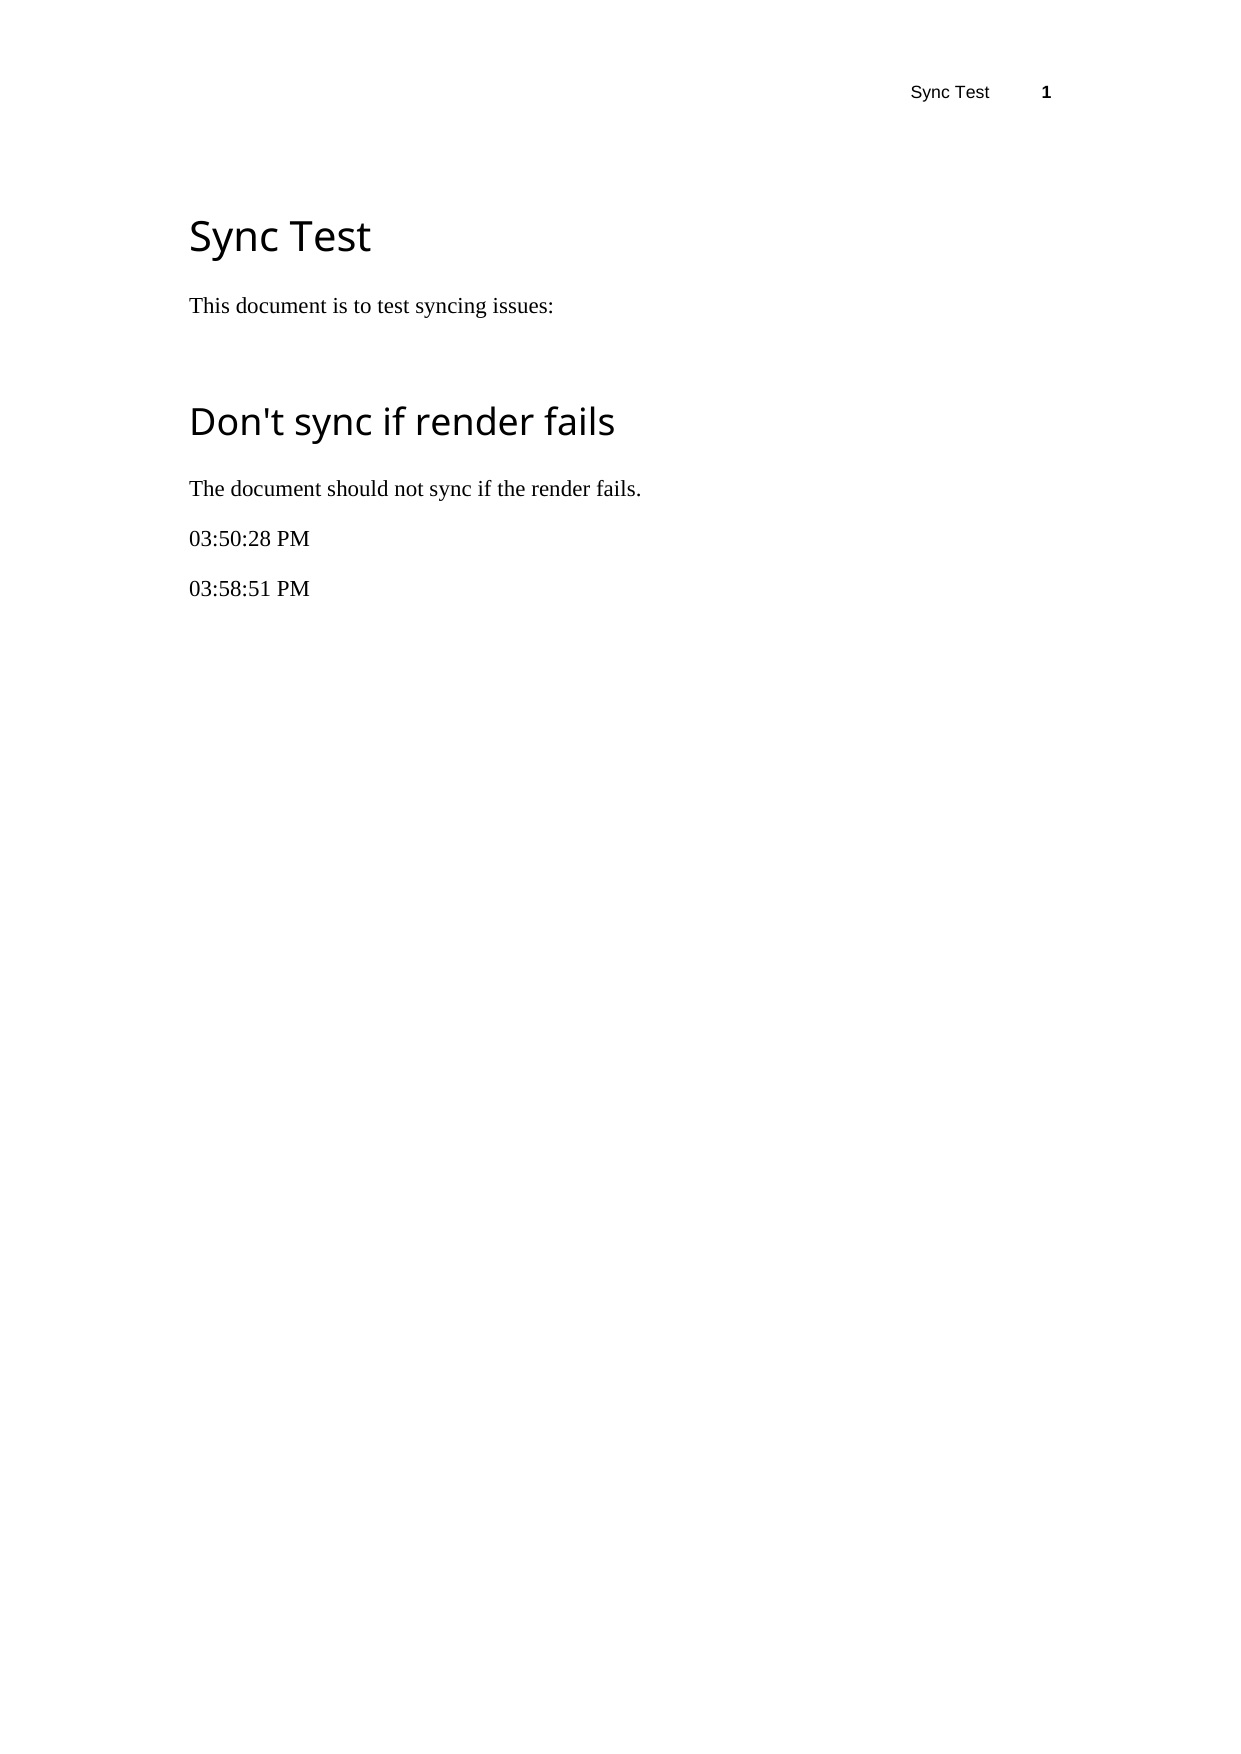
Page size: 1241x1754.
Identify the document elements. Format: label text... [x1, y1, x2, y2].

text This document is to test syncing issues: [189, 293, 1051, 319]
text 03:50:29 PM [189, 526, 1051, 551]
text Don't sync if render fails [189, 396, 1051, 447]
title Sync Test [189, 207, 1051, 264]
text The document should not sync if the render fails. [189, 476, 1051, 501]
text 03:58:51 PM [189, 576, 1051, 602]
